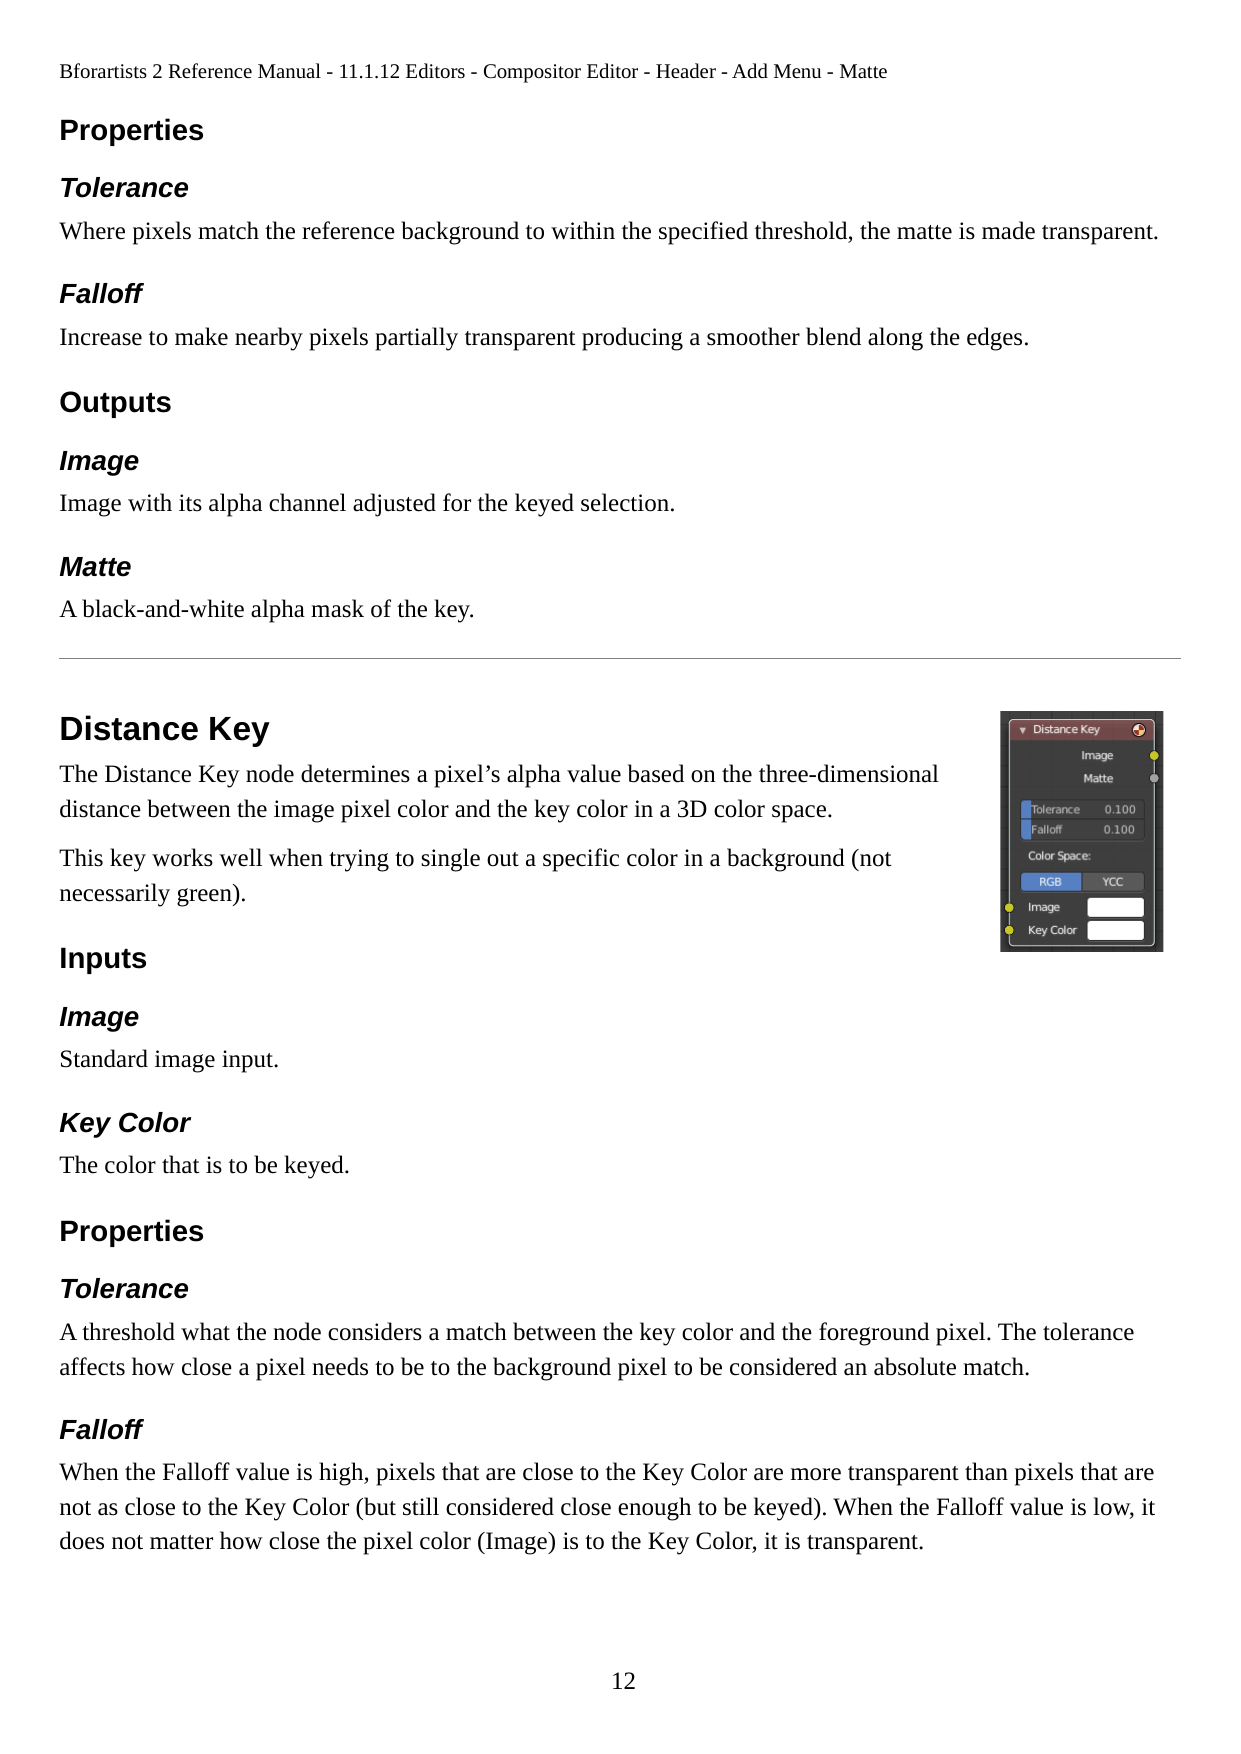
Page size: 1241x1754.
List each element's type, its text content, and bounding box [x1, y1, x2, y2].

subtitle Falloff [59, 277, 1181, 309]
text Increase to make nearby pixels partially transparent producing a smoother blend along the edges. [59, 322, 1181, 350]
text This key works well when trying to single out a specific color in a background (not necessarily green). [59, 843, 1000, 906]
subtitle Key Color [59, 1106, 1181, 1138]
subtitle Tolerance [59, 1273, 1181, 1304]
subtitle Image [59, 1000, 1181, 1032]
text Image with its alpha channel adjusted for the keyed selection. [59, 488, 1181, 517]
subtitle Falloff [59, 1413, 1181, 1445]
subtitle Matte [59, 550, 1181, 582]
subtitle Outputs [59, 385, 1181, 419]
subtitle Image [59, 444, 1181, 476]
text Standard image input. [59, 1044, 1181, 1073]
text A threshold what the node considers a match between the key color and the foreground pixel. The tolerance affects how close a pixel needs to be to the background pixel to be considered an absolute match. [59, 1317, 1181, 1380]
subtitle Properties [59, 1214, 1181, 1248]
subtitle Inputs [59, 941, 1181, 975]
text The color that is to be keyed. [59, 1150, 1181, 1179]
subtitle Properties [59, 113, 1181, 146]
subtitle Tolerance [59, 171, 1181, 203]
subtitle Distance Key [59, 708, 1181, 747]
picture [1000, 711, 1164, 952]
text The Distance Key node determines a pixel’s alpha value based on the three-dimensional distance between the image pixel color and the key color in a 3D color space. [59, 759, 1000, 823]
text Where pixels match the reference background to within the specified threshold, the matte is made transparent. [59, 216, 1181, 244]
text When the Falloff value is high, pixels that are close to the Key Color are more transparent than pixels that are not as close to the Key Color (but still considered close enough to be keyed). When the Falloff value is low, it does not matter how close the pixel color (Image) is to the Key Color, it is transparent. [59, 1457, 1181, 1555]
text A black-and-white alpha mask of the key. [59, 594, 1181, 623]
